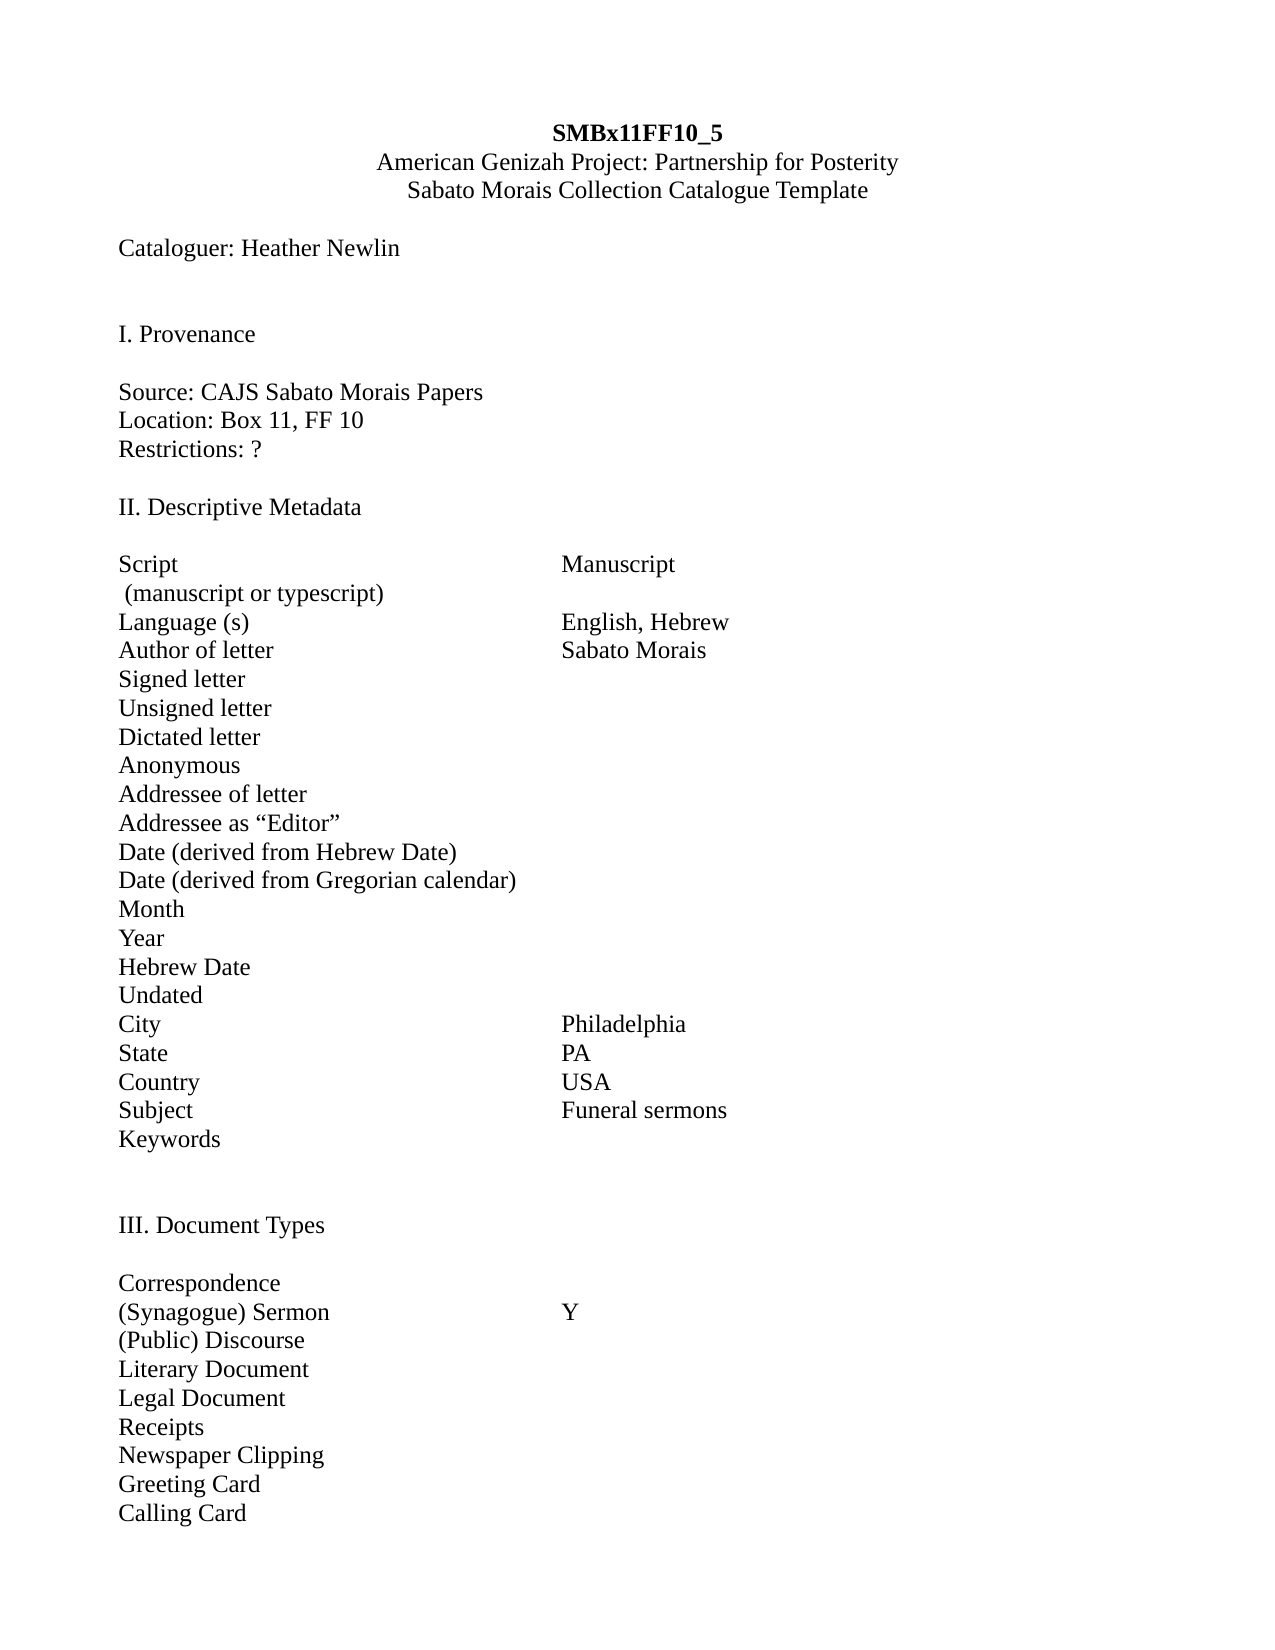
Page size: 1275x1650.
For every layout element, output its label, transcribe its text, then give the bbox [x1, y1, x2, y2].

text State PA [118, 1038, 1157, 1067]
text Country USA [118, 1067, 1157, 1096]
text Cataloguer: Heather Newlin [118, 233, 1157, 262]
text Subject Funeral sermons [118, 1096, 1157, 1124]
text Year [118, 923, 1157, 952]
text Dictated letter [118, 722, 1157, 751]
text City Philadelphia [118, 1009, 1157, 1038]
text Undated [118, 981, 1157, 1009]
text I. Provenance [118, 319, 1157, 348]
text Restrictions: ? [118, 434, 1157, 463]
text Date (derived from Hebrew Date) [118, 837, 1157, 866]
text Addressee of letter [118, 779, 1157, 808]
text Receipts [118, 1412, 1157, 1441]
text SMBx11FF10_5 [118, 118, 1157, 147]
text Legal Document [118, 1383, 1157, 1412]
text Unsigned letter [118, 693, 1157, 722]
text Addressee as “Editor” [118, 808, 1157, 837]
text (Synagogue) Sermon Y [118, 1297, 1157, 1326]
text Hebrew Date [118, 952, 1157, 981]
text Newspaper Clipping [118, 1441, 1157, 1469]
text Correspondence [118, 1268, 1157, 1297]
text Language (s) English, Hebrew [118, 607, 1157, 636]
text Author of letter Sabato Morais [118, 636, 1157, 664]
text Script Manuscript [118, 549, 1157, 578]
text Anonymous [118, 751, 1157, 779]
text Signed letter [118, 664, 1157, 693]
text Keywords [118, 1124, 1157, 1153]
text Sabato Morais Collection Catalogue Template [118, 176, 1157, 204]
text American Genizah Project: Partnership for Posterity [118, 147, 1157, 176]
text Calling Card [118, 1498, 1157, 1527]
text Greeting Card [118, 1469, 1157, 1498]
text Source: CAJS Sabato Morais Papers [118, 377, 1157, 406]
text III. Document Types [118, 1211, 1157, 1239]
text (Public) Discourse [118, 1326, 1157, 1354]
text Location: Box 11, FF 10 [118, 406, 1157, 434]
text Month [118, 894, 1157, 923]
text Date (derived from Gregorian calendar) [118, 866, 1157, 894]
text Literary Document [118, 1354, 1157, 1383]
text (manuscript or typescript) [118, 578, 1157, 607]
text II. Descriptive Metadata [118, 492, 1157, 521]
